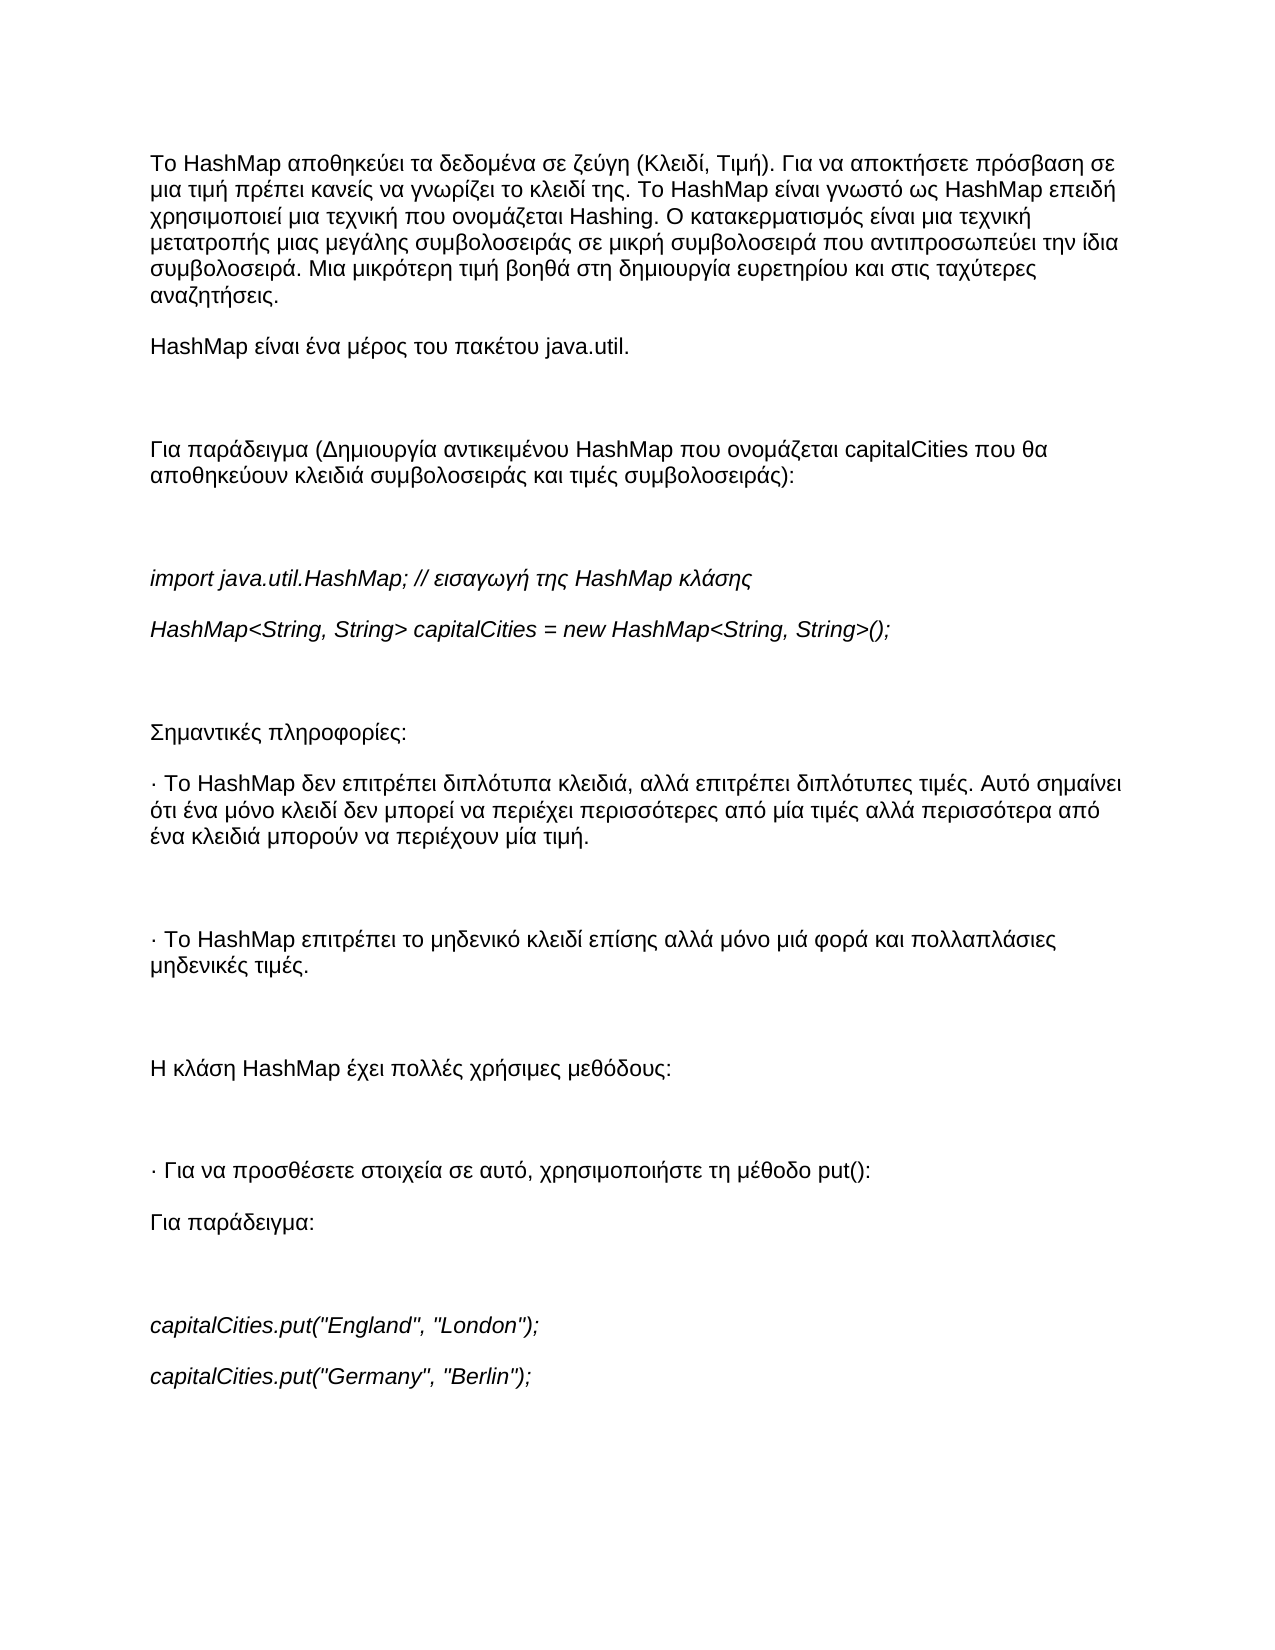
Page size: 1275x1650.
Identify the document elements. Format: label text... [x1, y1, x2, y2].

text capitalCities.put("England", "London"); [150, 1312, 1125, 1338]
text Σημαντικές πληροφορίες: [150, 719, 1125, 745]
text Το HashMap αποθηκεύει τα δεδομένα σε ζεύγη (Κλειδί, Τιμή). Για να αποκτήσετε πρόσβαση σε μια τιμή πρέπει κανείς να γνωρίζει το κλειδί της. Το HashMap είναι γνωστό ως HashMap επειδή χρησιμοποιεί μια τεχνική που ονομάζεται Hashing. Ο κατακερματισμός είναι μια τεχνική μετατροπής μιας μεγάλης συμβολοσειράς σε μικρή συμβολοσειρά που αντιπροσωπεύει την ίδια συμβολοσειρά. Μια μικρότερη τιμή βοηθά στη δημιουργία ευρετηρίου και στις ταχύτερες αναζητήσεις. [150, 150, 1125, 308]
text Η κλάση HashMap έχει πολλές χρήσιμες μεθόδους: [150, 1055, 1125, 1081]
text Για παράδειγμα: [150, 1209, 1125, 1235]
text HashMap<String, String> capitalCities = new HashMap<String, String>(); [150, 616, 1125, 643]
text · Το HashMap δεν επιτρέπει διπλότυπα κλειδιά, αλλά επιτρέπει διπλότυπες τιμές. Αυτό σημαίνει ότι ένα μόνο κλειδί δεν μπορεί να περιέχει περισσότερες από μία τιμές αλλά περισσότερα από ένα κλειδιά μπορούν να περιέχουν μία τιμή. [150, 770, 1125, 849]
text HashMap είναι ένα μέρος του πακέτου java.util. [150, 333, 1125, 359]
text import java.util.HashMap; // εισαγωγή της HashMap κλάσης [150, 565, 1125, 591]
text capitalCities.put("Germany", "Berlin"); [150, 1363, 1125, 1389]
text · Το HashMap επιτρέπει το μηδενικό κλειδί επίσης αλλά μόνο μιά φορά και πολλαπλάσιες μηδενικές τιμές. [150, 926, 1125, 978]
text · Για να προσθέσετε στοιχεία σε αυτό, χρησιμοποιήστε τη μέθοδο put(): [150, 1157, 1125, 1184]
text Για παράδειγμα (Δημιουργία αντικειμένου HashMap που ονομάζεται capitalCities που θα αποθηκεύουν κλειδιά συμβολοσειράς και τιμές συμβολοσειράς): [150, 436, 1125, 488]
